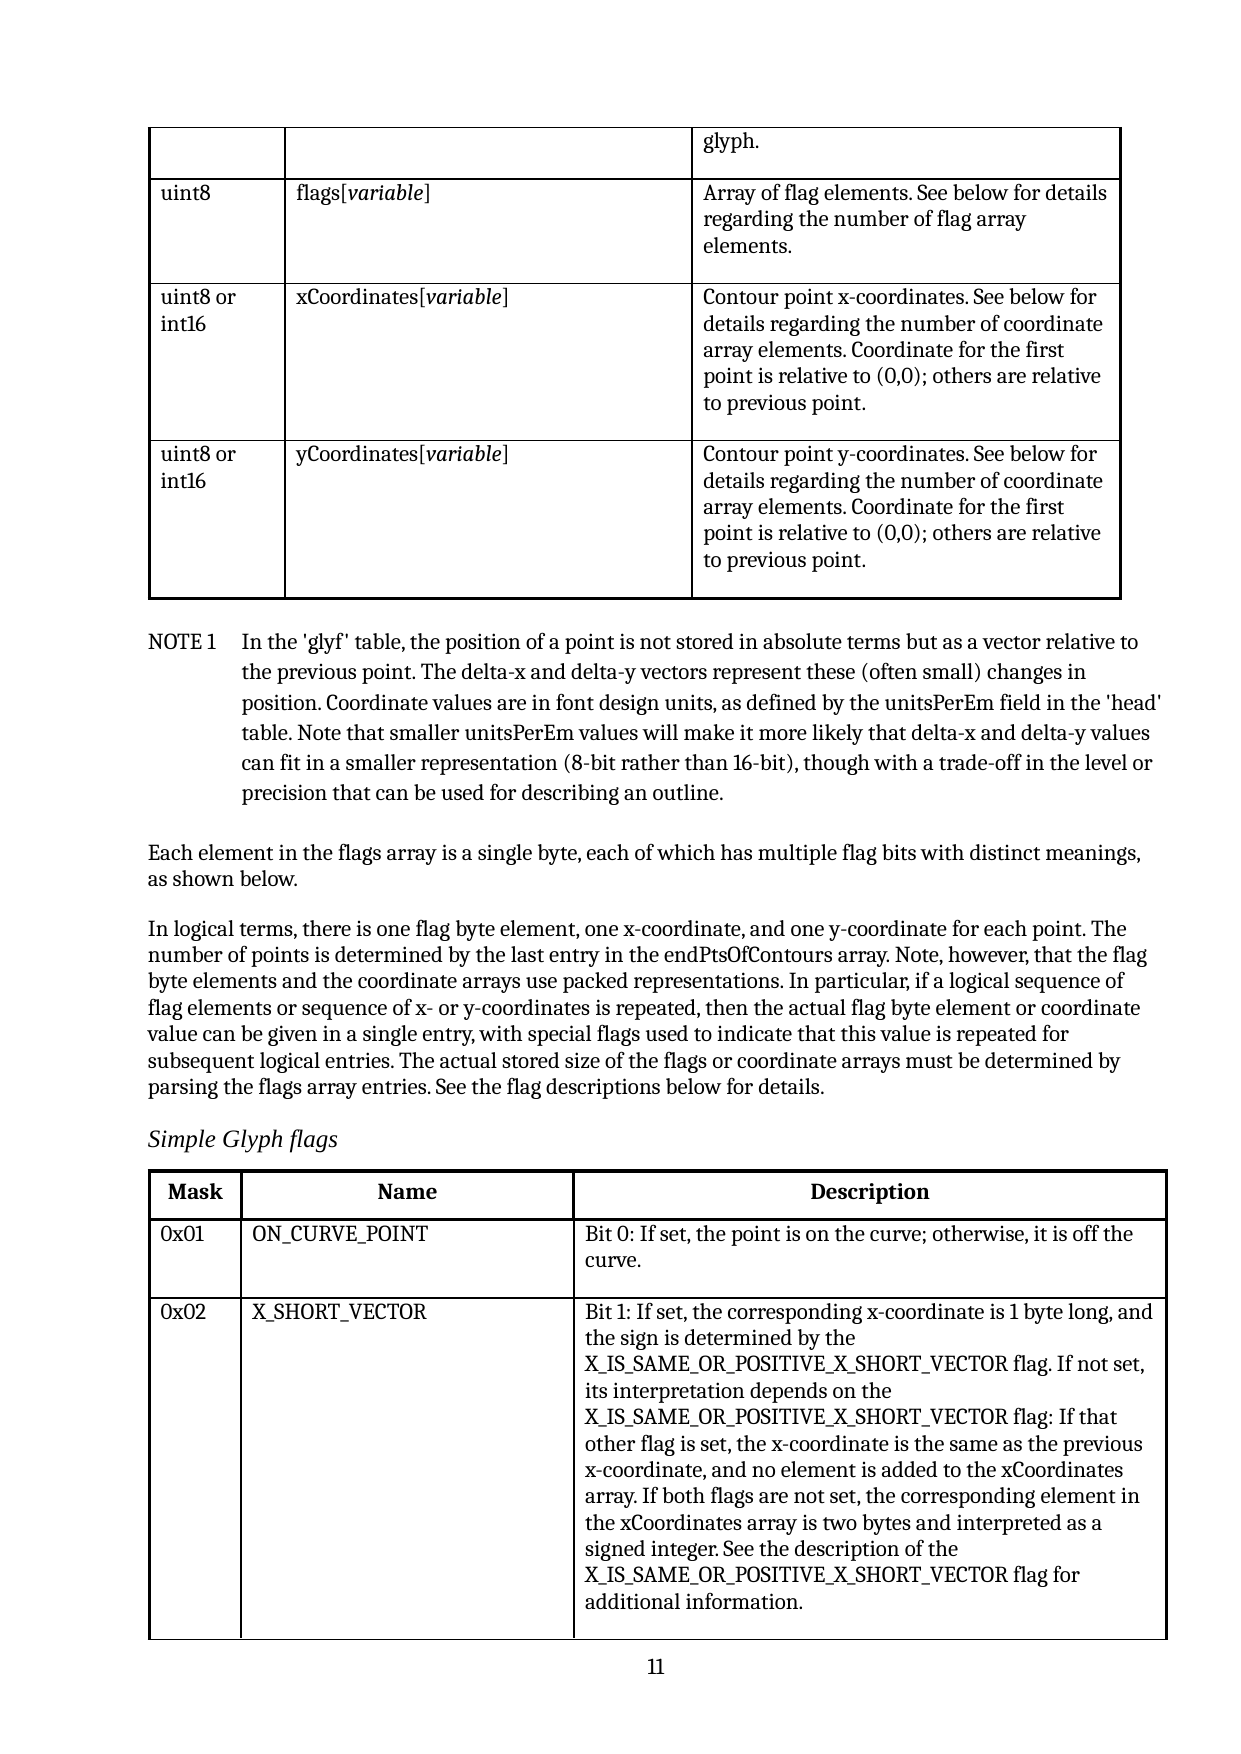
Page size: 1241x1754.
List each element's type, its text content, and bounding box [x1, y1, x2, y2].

table_cell Array of flag elements. See below for details regarding the number of flag array elements. [693, 180, 1119, 283]
table_cell 0x02 [151, 1299, 240, 1638]
table_cell Bit 1: If set, the corresponding x-coordinate is 1 byte long, and the sign is determined by the X_IS_SAME_OR_POSITIVE_X_SHORT_VECTOR flag. If not set, its interpretation depends on the X_IS_SAME_OR_POSITIVE_X_SHORT_VECTOR flag: If that other flag is set, the x-coordinate is the same as the previous x-coordinate, and no element is added to the xCoordinates array. If both flags are not set, the corresponding element in the xCoordinates array is two bytes and interpreted as a signed integer. See the description of the X_IS_SAME_OR_POSITIVE_X_SHORT_VECTOR flag for additional information. [575, 1299, 1165, 1638]
text In logical terms, there is one flag byte element, one x-coordinate, and one y-coordinate for each point. The number of points is determined by the last entry in the endPtsOfContours array. Note, however, that the flag byte elements and the coordinate arrays use packed representations. In particular, if a logical sequence of flag elements or sequence of x- or y-coordinates is repeated, then the actual flag byte element or coordinate value can be given in a single entry, with special flags used to indicate that this value is repeated for subsequent logical entries. The actual stored size of the flags or coordinate arrays must be determined by parsing the flags array entries. See the flag descriptions below for details. [148, 916, 1163, 1100]
text NOTE 1 In the 'glyf' table, the position of a point is not stored in absolute terms but as a vector relative to the previous point. The delta-x and delta-y vectors represent these (often small) changes in position. Coordinate values are in font design units, as defined by the unitsPerEm field in the 'head' table. Note that smaller unitsPerEm values will make it more likely that delta-x and delta-y values can fit in a smaller representation (8-bit rather than 16-bit), though with a trade-off in the level or precision that can be used for describing an outline. [148, 629, 1163, 806]
table_cell flags[variable] [286, 180, 691, 283]
table_header Name [243, 1173, 572, 1217]
table_cell Contour point x-coordinates. See below for details regarding the number of coordinate array elements. Coordinate for the first point is relative to (0,0); others are relative to previous point. [693, 284, 1119, 439]
table_cell X_SHORT_VECTOR [242, 1299, 573, 1638]
table_cell yCoordinates[variable] [286, 441, 691, 597]
table_cell [151, 128, 284, 178]
table_cell [286, 128, 691, 178]
text Each element in the flags array is a single byte, each of which has multiple flag bits with distinct meanings, as shown below. [148, 839, 1163, 892]
table_cell 0x01 [151, 1221, 240, 1297]
table_header Mask [151, 1173, 240, 1217]
table_cell Contour point y-coordinates. See below for details regarding the number of coordinate array elements. Coordinate for the first point is relative to (0,0); others are relative to previous point. [693, 441, 1119, 597]
table_cell ON_CURVE_POINT [242, 1221, 573, 1297]
table_cell uint8 [151, 180, 284, 283]
table_cell glyph. [693, 128, 1119, 178]
text Simple Glyph flags [148, 1124, 1163, 1152]
table_cell uint8 or int16 [151, 284, 284, 439]
table_cell xCoordinates[variable] [286, 284, 691, 439]
table_header Description [575, 1173, 1165, 1217]
table_cell uint8 or int16 [151, 441, 284, 597]
table_cell Bit 0: If set, the point is on the curve; otherwise, it is off the curve. [575, 1221, 1165, 1297]
